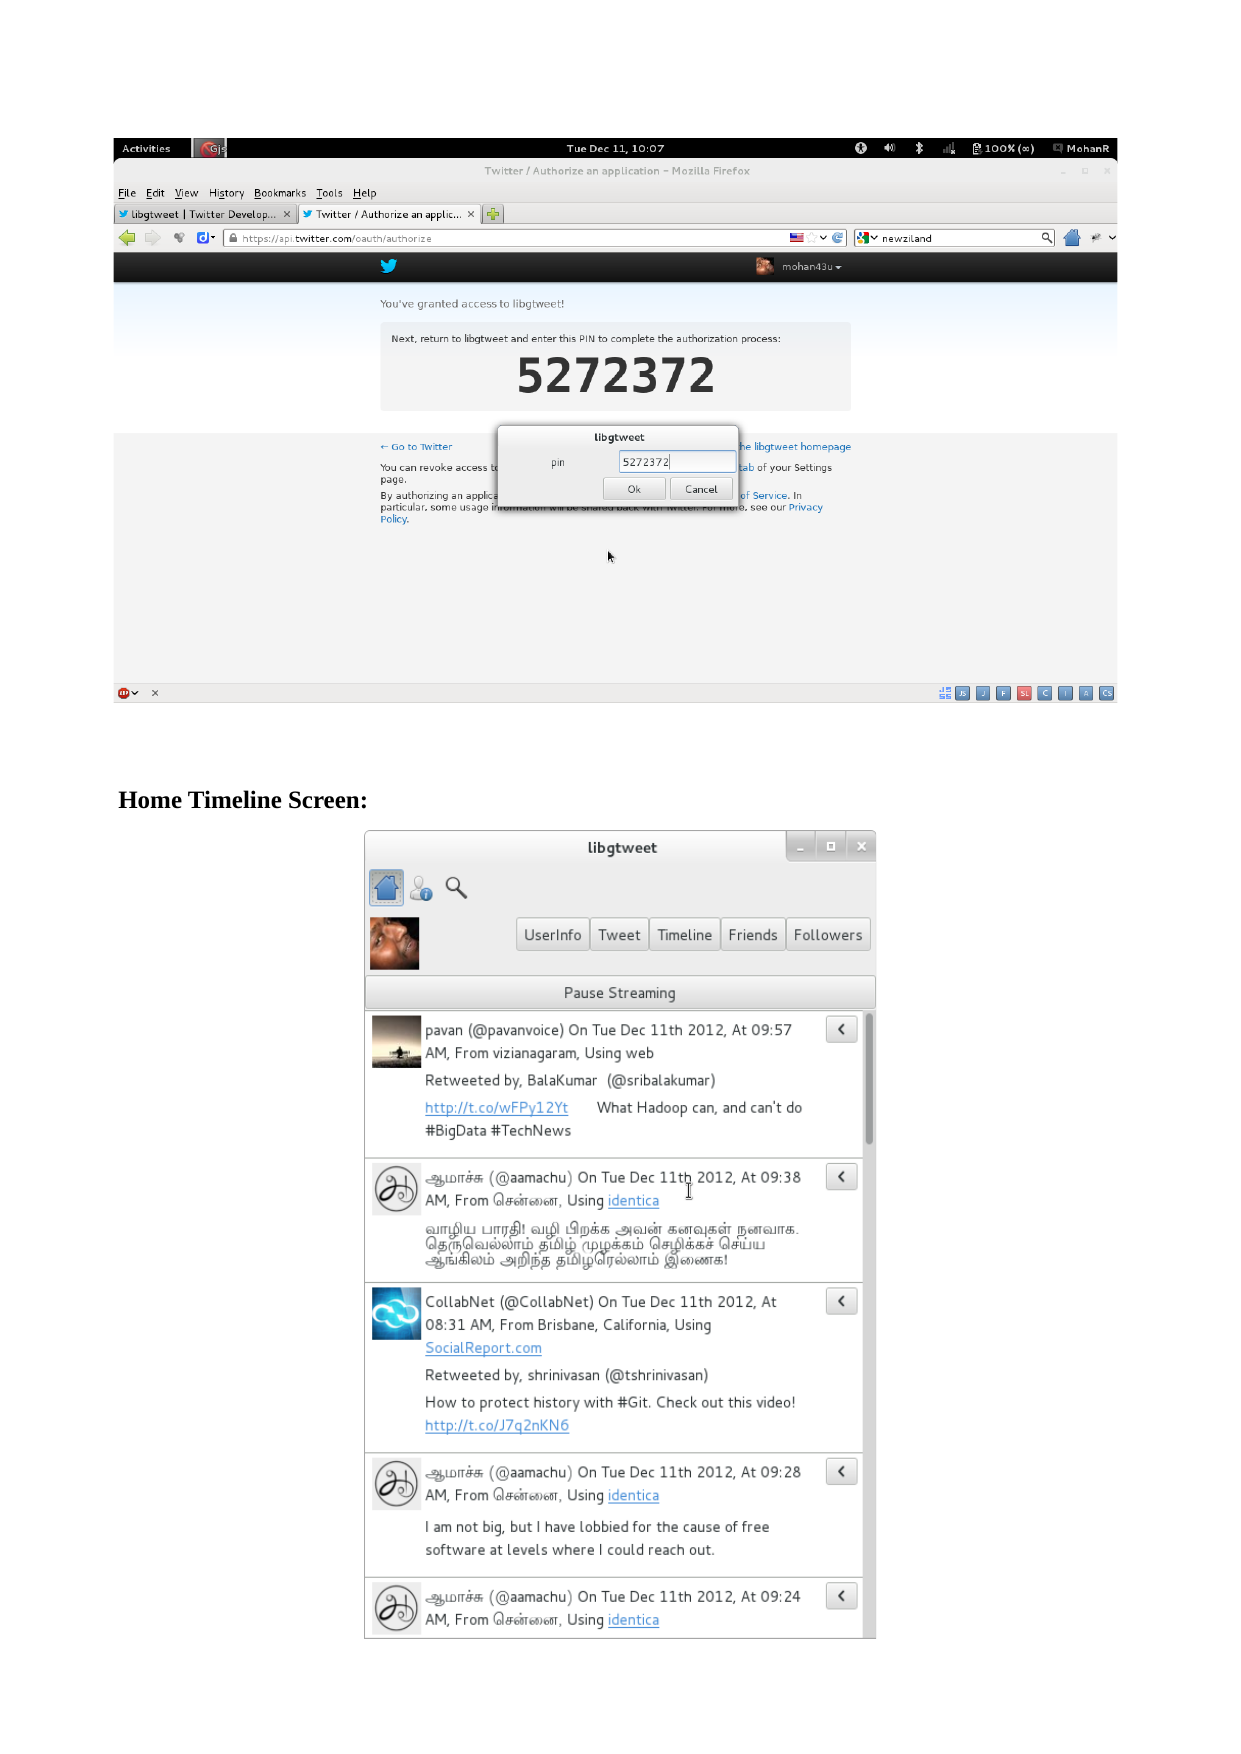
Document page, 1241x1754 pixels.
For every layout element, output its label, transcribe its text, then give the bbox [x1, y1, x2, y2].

text Home Timeline Screen: [118, 785, 1122, 814]
picture [113, 138, 1118, 703]
picture [364, 830, 877, 1639]
